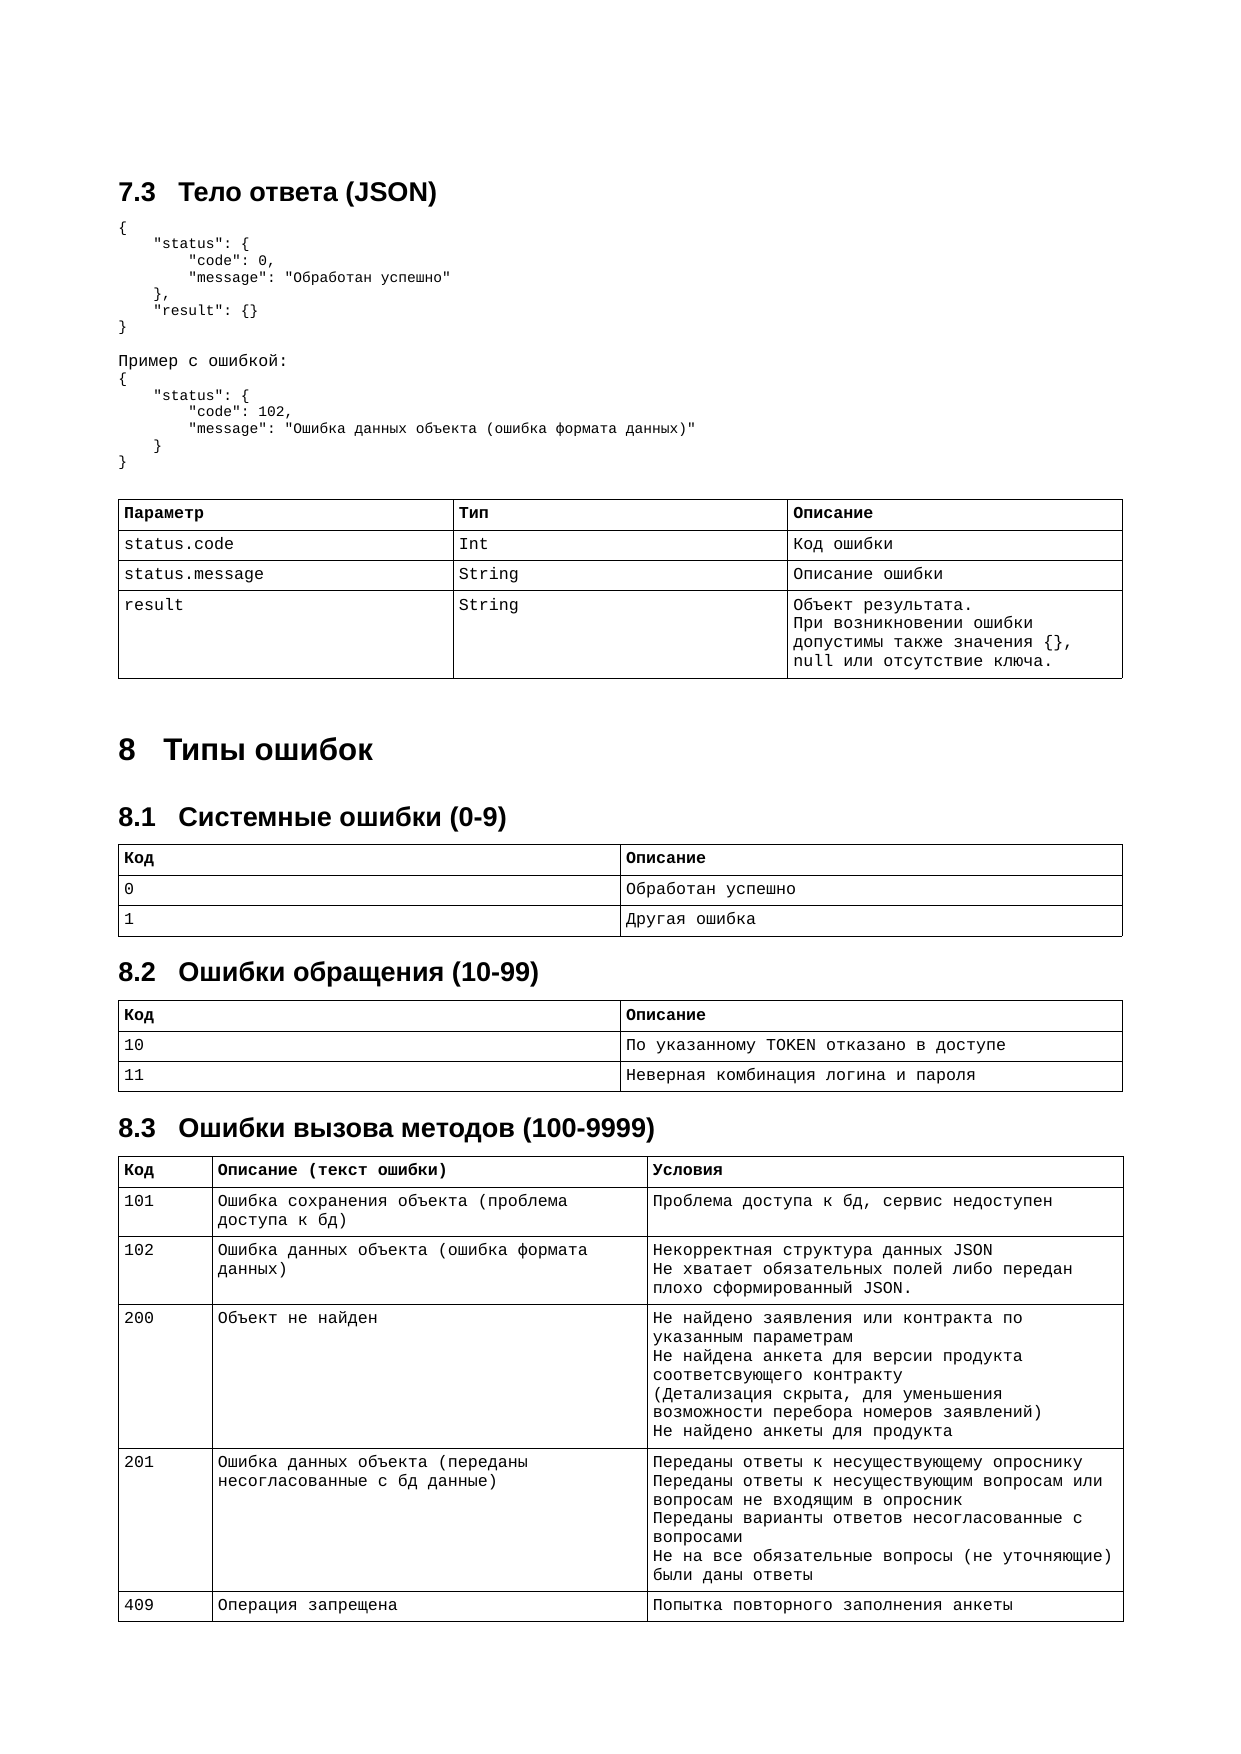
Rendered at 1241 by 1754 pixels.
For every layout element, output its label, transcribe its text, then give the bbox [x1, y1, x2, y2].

table_cell status.code [119, 531, 453, 560]
table_cell Неверная комбинация логина и пароля [621, 1062, 1122, 1091]
table_cell String [454, 561, 787, 590]
text "result": {} [118, 303, 1122, 319]
table_header Описание [788, 500, 1122, 529]
table_cell 200 [119, 1305, 212, 1447]
text } [118, 438, 1122, 454]
table_cell 10 [119, 1032, 620, 1061]
table_cell 11 [119, 1062, 620, 1091]
table_cell Попытка повторного заполнения анкеты [648, 1592, 1123, 1621]
table_cell Ошибка данных объекта (ошибка формата данных) [213, 1237, 647, 1304]
text { [118, 220, 1122, 237]
table_header Параметр [119, 500, 453, 529]
text "code": 102, [118, 404, 1122, 421]
table_cell 101 [119, 1188, 212, 1236]
text } [118, 319, 1122, 336]
text }, [118, 286, 1122, 303]
table_cell 1 [119, 906, 620, 936]
table_cell status.message [119, 561, 453, 590]
table_cell Операция запрещена [213, 1592, 647, 1621]
table_cell Ошибка данных объекта (переданы несогласованные с бд данные) [213, 1449, 647, 1591]
table_cell Объект не найден [213, 1305, 647, 1447]
table_cell Некорректная структура данных JSON Не хватает обязательных полей либо передан плохо сформированный JSON. [648, 1237, 1123, 1304]
subtitle Системные ошибки (0-9) [118, 801, 1122, 832]
table_cell Проблема доступа к бд, сервис недоступен [648, 1188, 1123, 1236]
text "message": "Обработан успешно" [118, 270, 1122, 286]
table_header Описание [621, 845, 1122, 875]
table_header Описание [621, 1001, 1122, 1031]
table_header Код [119, 845, 620, 875]
table_cell 102 [119, 1237, 212, 1304]
table_cell 0 [119, 876, 620, 905]
table_header Код [119, 1157, 212, 1187]
text } [118, 454, 1122, 471]
table_cell 409 [119, 1592, 212, 1621]
table_cell Код ошибки [788, 531, 1122, 560]
table_header Тип [454, 500, 787, 529]
table_cell 201 [119, 1449, 212, 1591]
table_cell Объект результата. При возникновении ошибки допустимы также значения {}, null или отсутствие ключа. [788, 591, 1122, 677]
table_cell Переданы ответы к несуществующему опроснику Переданы ответы к несуществующим вопросам или вопросам не входящим в опросник Переданы варианты ответов несогласованные с вопросами Не на все обязательные вопросы (не уточняющие) были даны ответы [648, 1449, 1123, 1591]
table_cell Ошибка сохранения объекта (проблема доступа к бд) [213, 1188, 647, 1236]
table_cell Не найдено заявления или контракта по указанным параметрам Не найдена анкета для версии продукта соответсвующего контракту (Детализация скрыта, для уменьшения возможности перебора номеров заявлений) Не найдено анкеты для продукта [648, 1305, 1123, 1447]
text "code": 0, [118, 253, 1122, 270]
text "status": { [118, 388, 1122, 404]
subtitle Типы ошибок [118, 731, 1122, 767]
table_header Описание (текст ошибки) [213, 1157, 647, 1187]
table_cell result [119, 591, 453, 677]
table_cell По указанному TOKEN отказано в доступе [621, 1032, 1122, 1061]
table_cell Int [454, 531, 787, 560]
table_cell Обработан успешно [621, 876, 1122, 905]
text Пример с ошибкой: [118, 353, 1122, 371]
subtitle Тело ответа (JSON) [118, 176, 1122, 208]
table_cell Описание ошибки [788, 561, 1122, 590]
text { [118, 371, 1122, 388]
subtitle Ошибки вызова методов (100-9999) [118, 1112, 1122, 1144]
table_cell Другая ошибка [621, 906, 1122, 936]
text "message": "Ошибка данных объекта (ошибка формата данных)" [118, 421, 1122, 438]
subtitle Ошибки обращения (10-99) [118, 956, 1122, 988]
table_header Условия [648, 1157, 1123, 1187]
table_cell String [454, 591, 787, 677]
text "status": { [118, 237, 1122, 253]
table_header Код [119, 1001, 620, 1031]
